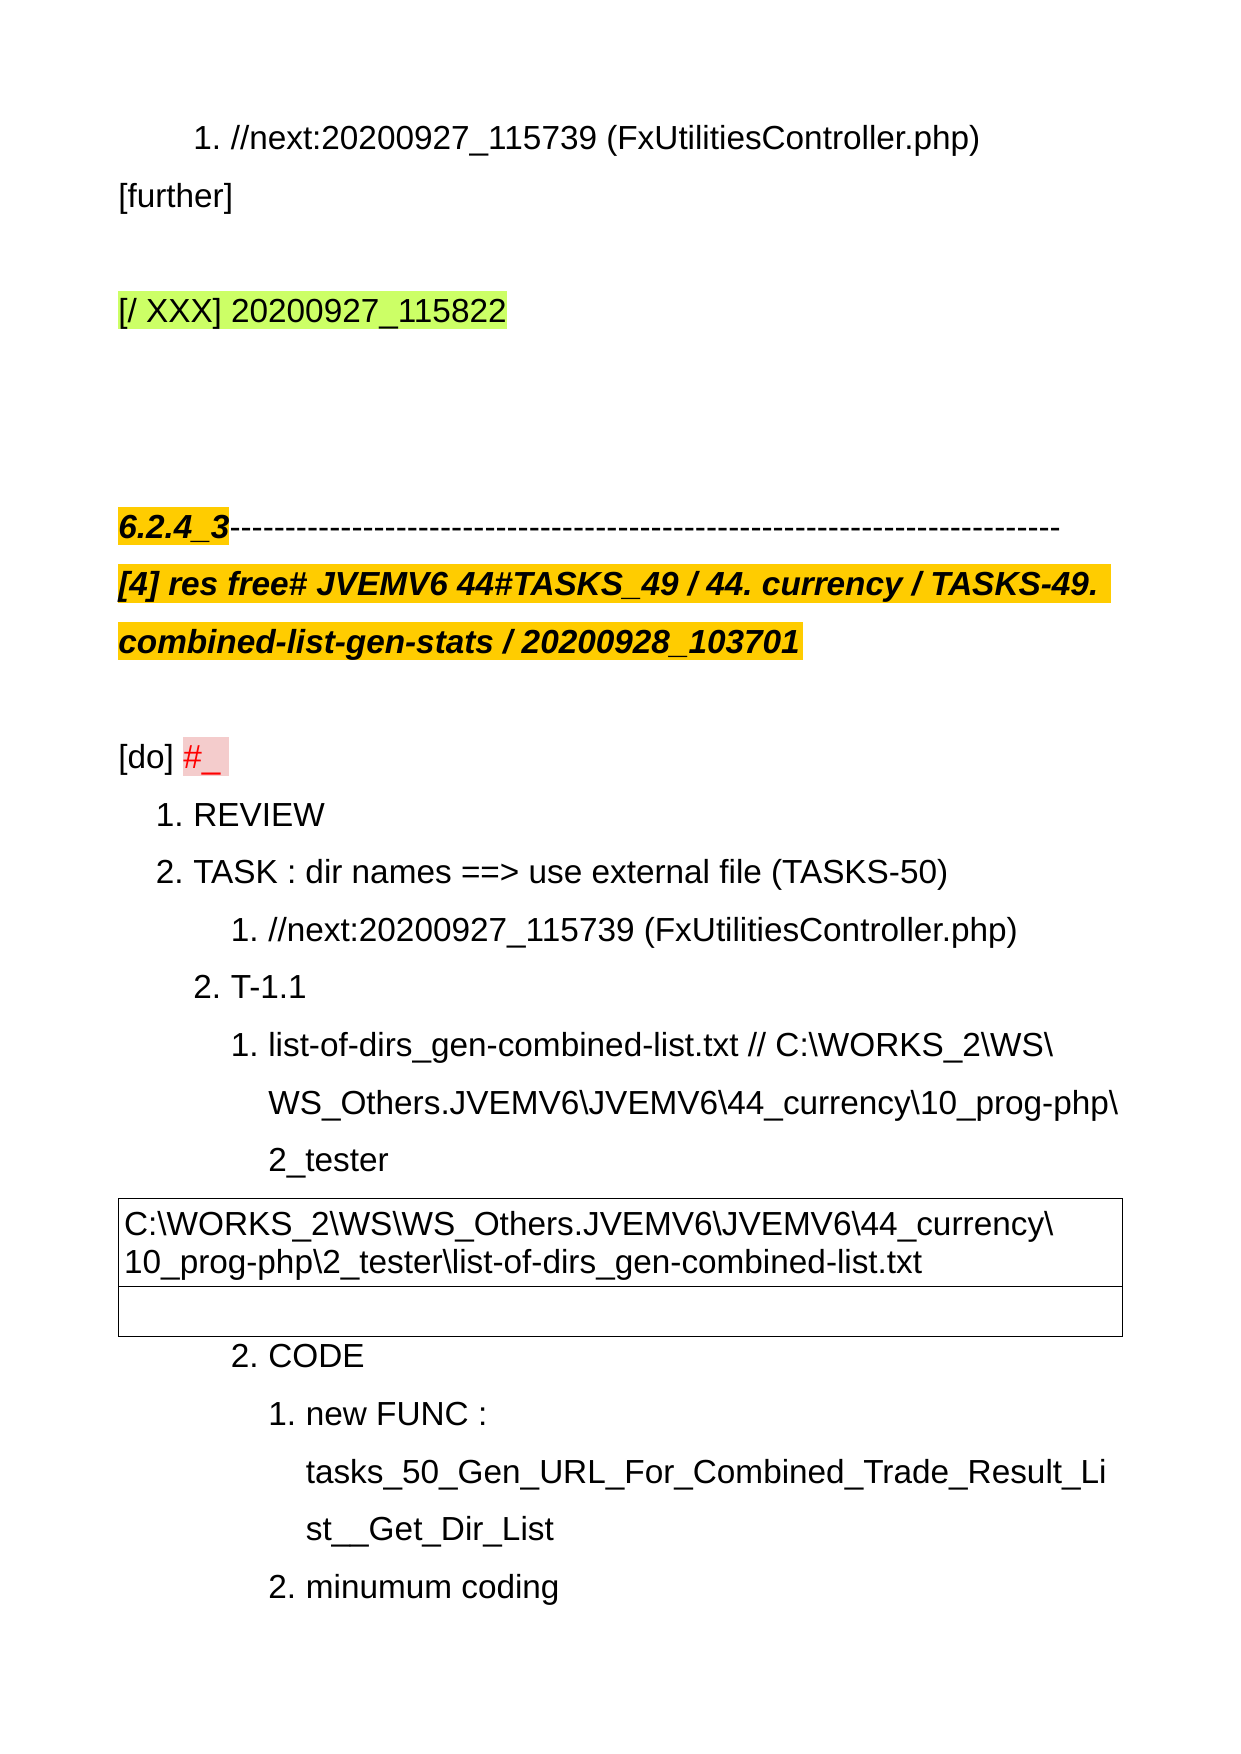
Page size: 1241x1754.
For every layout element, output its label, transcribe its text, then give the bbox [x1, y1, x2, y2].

text [4] res free# JVEMV6 44#TASKS_49 / 44. currency / TASKS-49. combined-list-gen-stats / 20200928_103701 [118, 564, 1122, 660]
list TASK : dir names ==> use external file (TASKS-50) [156, 852, 1122, 891]
list T-1.1 [193, 968, 1122, 1006]
text [/ XXX] 20200927_115822 [118, 233, 1122, 329]
table_cell [119, 1287, 1122, 1336]
list minumum coding [268, 1567, 1122, 1605]
list REVIEW [156, 795, 1122, 833]
list list-of-dirs_gen-combined-list.txt // C:\WORKS_2\WS\WS_Others.JVEMV6\JVEMV6\44_currency\10_prog-php\2_tester [231, 1025, 1122, 1179]
list new FUNC : tasks_50_Gen_URL_For_Combined_Trade_Result_List__Get_Dir_List [268, 1394, 1122, 1548]
table_header C:\WORKS_2\WS\WS_Others.JVEMV6\JVEMV6\44_currency\10_prog-php\2_tester\list-of-dirs_gen-combined-list.txt [119, 1199, 1122, 1286]
list //next:20200927_115739 (FxUtilitiesController.php) [193, 118, 1122, 157]
list CODE [231, 1337, 1122, 1375]
list //next:20200927_115739 (FxUtilitiesController.php) [231, 910, 1122, 948]
text 6.2.4_3--------------------------------------------------------------------------- [118, 507, 1122, 545]
text [further] [118, 176, 1122, 214]
text [do] #_ [118, 737, 1122, 776]
